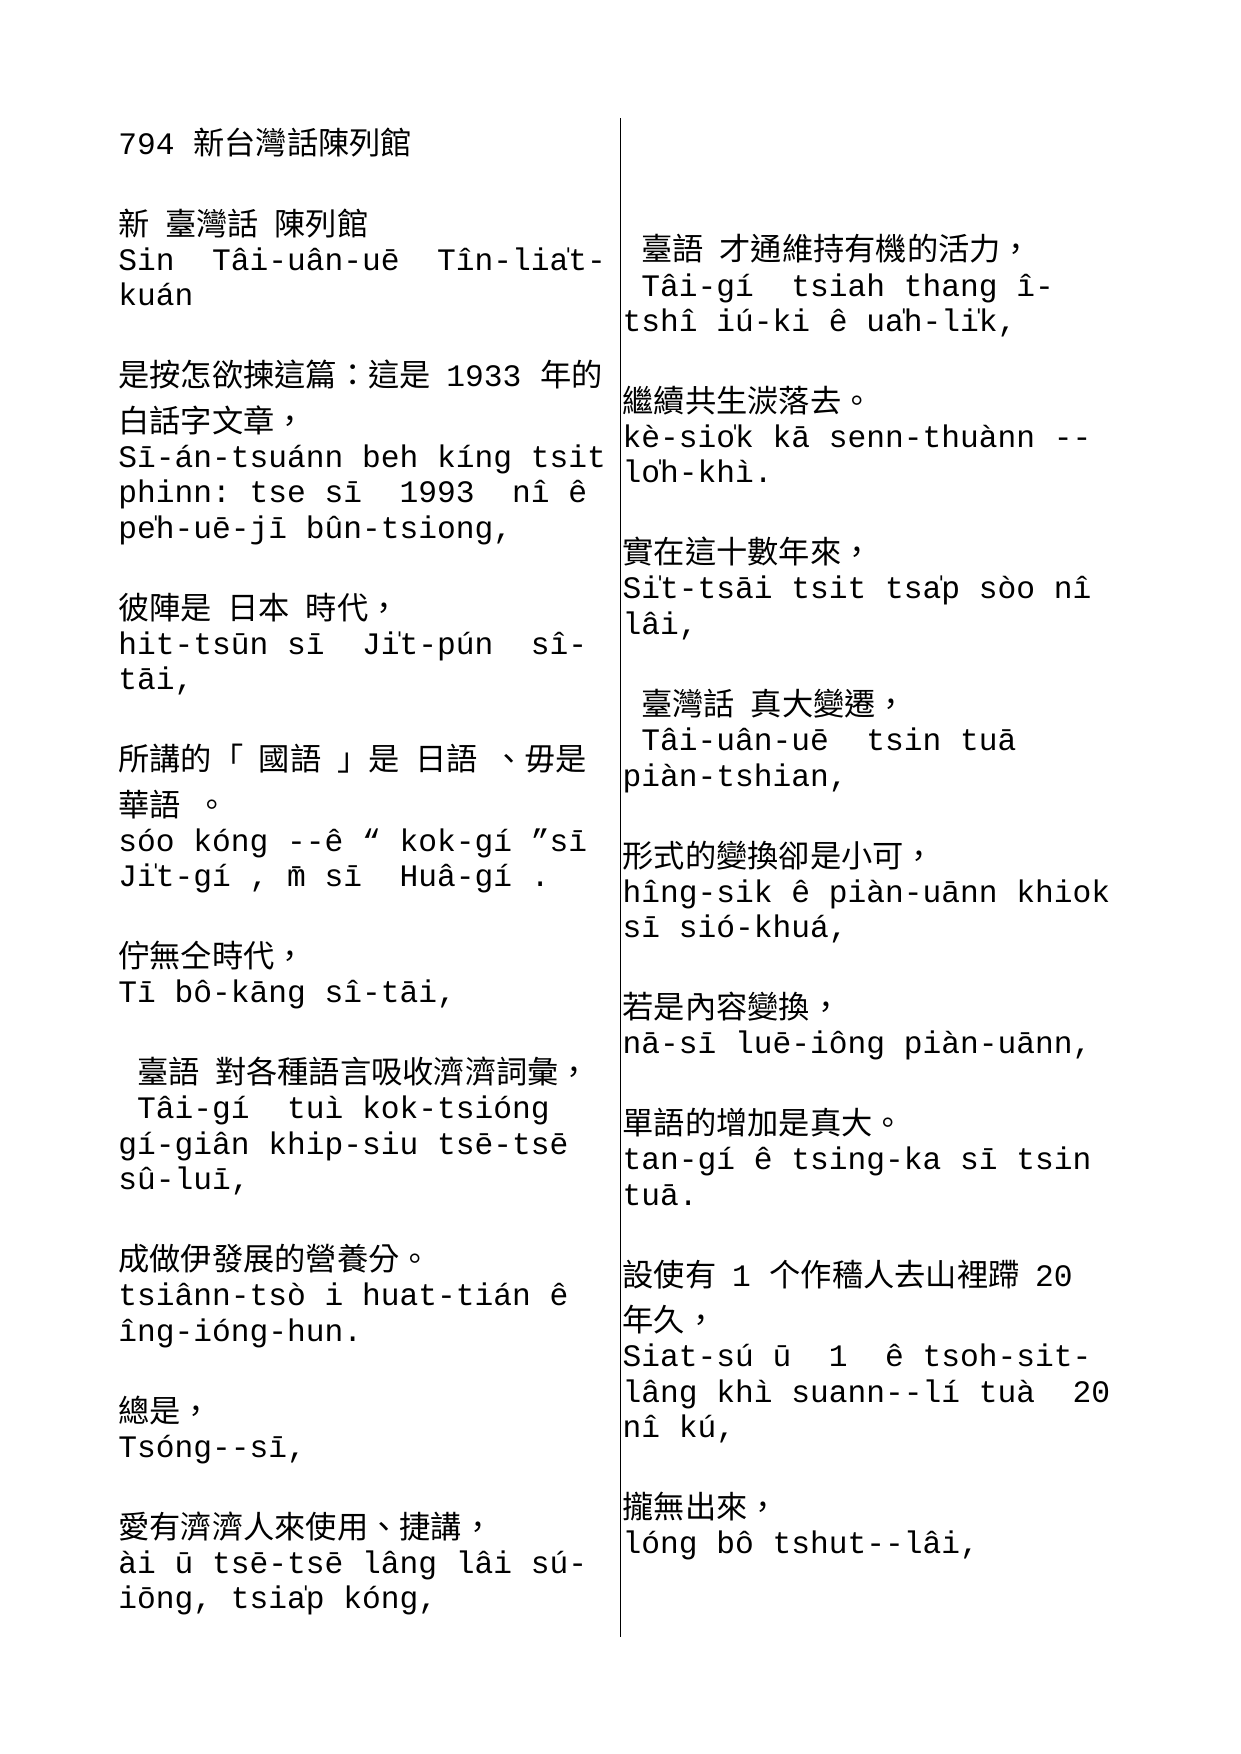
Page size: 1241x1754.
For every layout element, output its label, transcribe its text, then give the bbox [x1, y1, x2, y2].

text 總是， [118, 1386, 618, 1431]
text tan-gí ê tsing-ka sī tsin tuā. [622, 1144, 1122, 1214]
text 成做伊發展的營養分。 [118, 1234, 618, 1280]
text 臺語 才通維持有機的活力， [622, 224, 1122, 270]
text Tâi-gí tuì kok-tsióng gí-giân khip-siu tsē-tsē sû-luī, [118, 1093, 618, 1199]
text 彼陣是 日本 時代， [118, 583, 618, 628]
text 臺語 對各種語言吸收濟濟詞彙， [118, 1047, 618, 1093]
text Tâi-gí tsiah thang î-tshî iú-ki ê ua̍h-li̍k, [622, 270, 1122, 341]
text Si̍t-tsāi tsit tsa̍p sòo nî lâi, [622, 573, 1122, 644]
text 若是內容變換， [622, 982, 1122, 1028]
text Tâi-uân-uē tsin tuā piàn-tshian, [622, 725, 1122, 796]
text hîng-sik ê piàn-uānn khiok sī sió-khuá, [622, 876, 1122, 947]
text ài ū tsē-tsē lâng lâi sú-iōng, tsia̍p kóng, [118, 1547, 618, 1618]
text Tī bô-kāng sî-tāi, [118, 976, 618, 1012]
text 臺灣話 真大變遷， [622, 679, 1122, 725]
text 設使有 1 个作穡人去山裡蹛 20 年久， [622, 1250, 1122, 1341]
text 794 新台灣話陳列館 [118, 118, 618, 164]
text Tsóng--sī, [118, 1431, 618, 1467]
text 攏無出來， [622, 1482, 1122, 1528]
text 所講的「 國語 」是 日語 、毋是 華語 。 [118, 734, 618, 825]
text lóng bô tshut--lâi, [622, 1528, 1122, 1563]
text Sī-án-tsuánn beh kíng tsit phinn: tse sī 1993 nî ê pe̍h-uē-jī bûn-tsiong, [118, 441, 618, 548]
text 新 臺灣話 陳列館 [118, 199, 618, 244]
text 是按怎欲揀這篇：這是 1933 年的白話字文章， [118, 351, 618, 441]
text tsiânn-tsò i huat-tián ê îng-ióng-hun. [118, 1280, 618, 1351]
text Sin Tâi-uân-uē Tîn-lia̍t-kuán [118, 244, 618, 315]
text sóo kóng --ê “ kok-gí ”sī Ji̍t-gí , m̄ sī Huâ-gí . [118, 825, 618, 896]
text 佇無仝時代， [118, 931, 618, 976]
text 單語的增加是真大。 [622, 1098, 1122, 1144]
text kè-sio̍k kā senn-thuànn --lo̍h-khì. [622, 421, 1122, 492]
text hit-tsūn sī Ji̍t-pún sî-tāi, [118, 628, 618, 699]
text nā-sī luē-iông piàn-uānn, [622, 1028, 1122, 1063]
text 實在這十數年來， [622, 528, 1122, 573]
text 繼續共生湠落去。 [622, 376, 1122, 421]
text Siat-sú ū 1 ê tsoh-sit-lâng khì suann--lí tuà 20 nî kú, [622, 1341, 1122, 1447]
text 形式的變換卻是小可， [622, 831, 1122, 876]
text 愛有濟濟人來使用、捷講， [118, 1502, 618, 1547]
